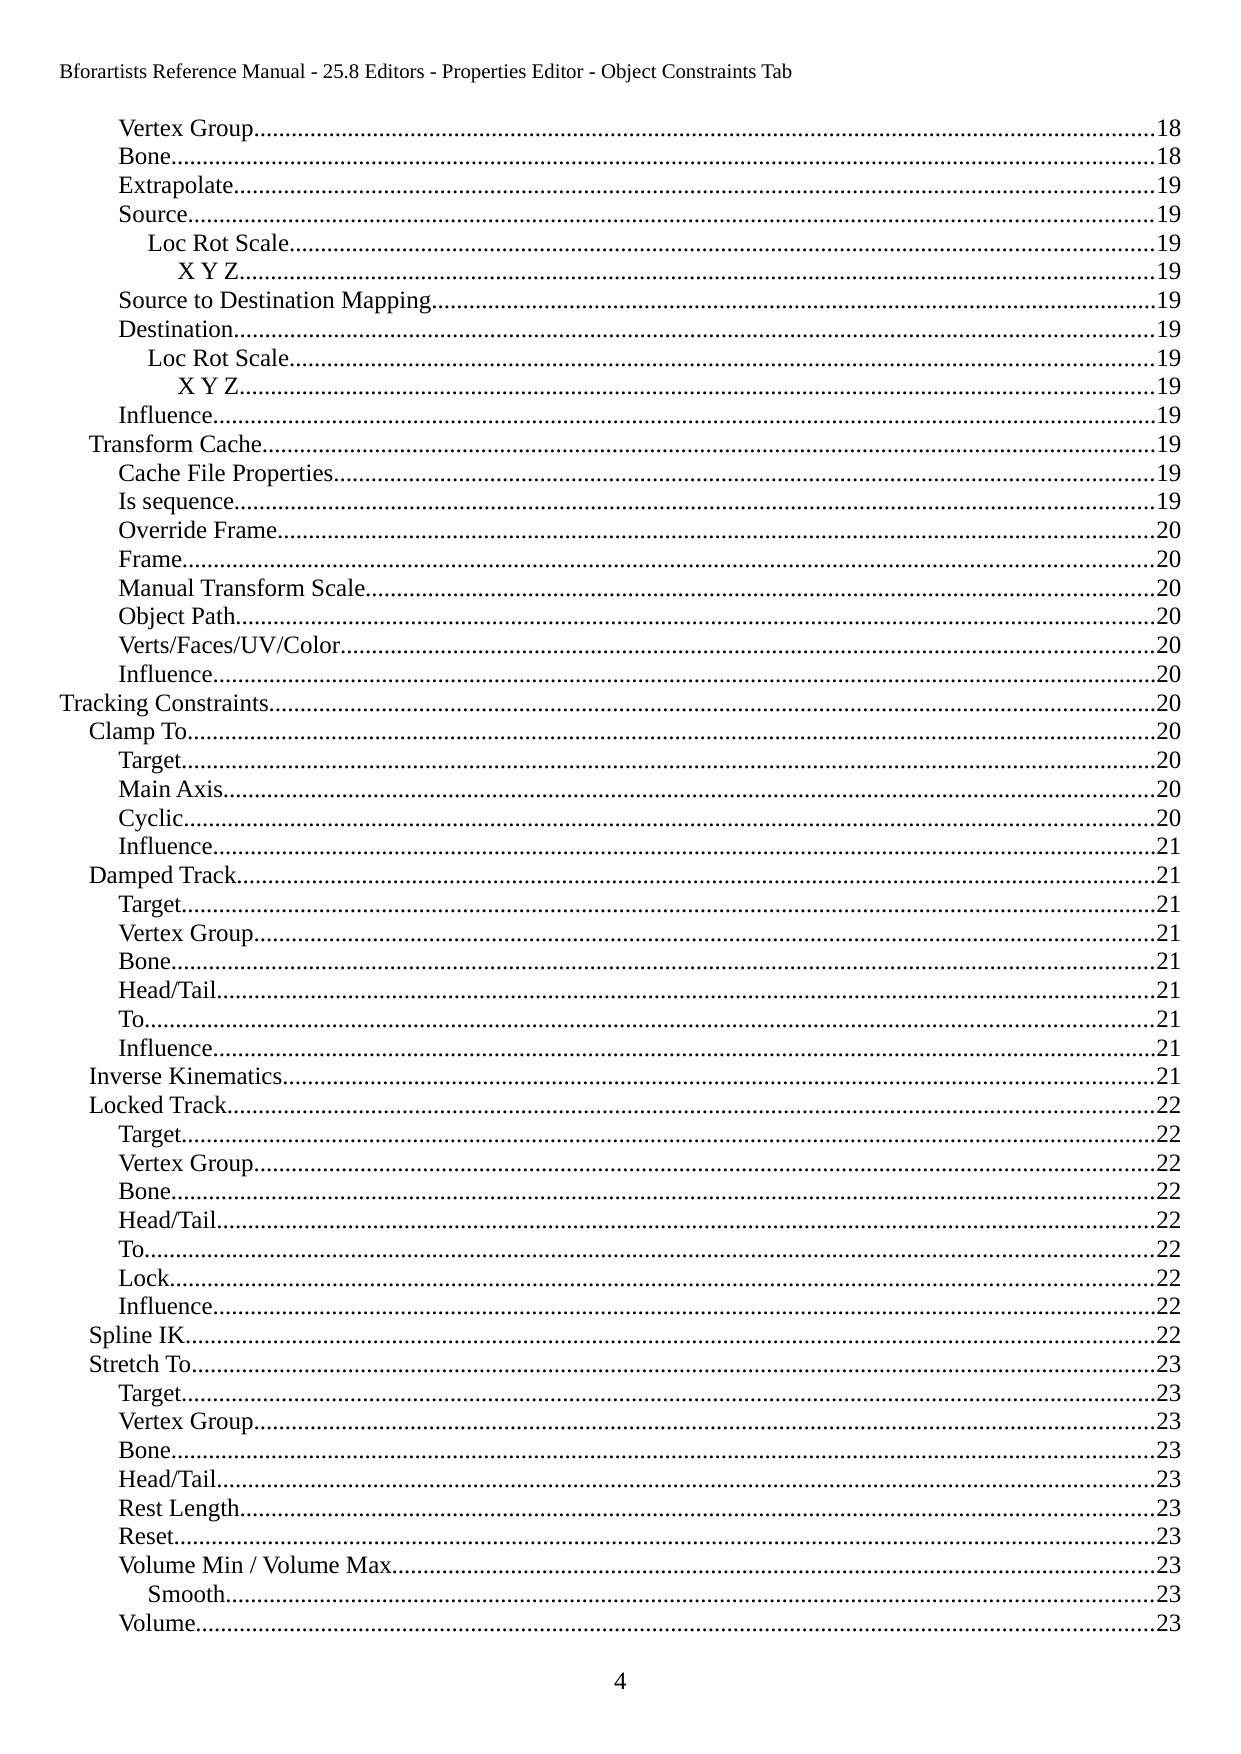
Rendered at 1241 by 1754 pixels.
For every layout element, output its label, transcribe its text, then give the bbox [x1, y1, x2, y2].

text Bone 21 [118, 946, 1181, 975]
text Influence 21 [118, 831, 1181, 860]
text Source 19 [118, 199, 1181, 228]
text Target 22 [118, 1119, 1181, 1148]
text Reset 23 [118, 1521, 1181, 1550]
text Is sequence 19 [118, 486, 1181, 515]
text Smooth 23 [147, 1579, 1181, 1608]
text Extrapolate 19 [118, 170, 1181, 199]
text Damped Track 21 [88, 860, 1181, 889]
text Loc Rot Scale 19 [147, 228, 1181, 256]
text Volume 23 [118, 1608, 1181, 1636]
text Cyclic 20 [118, 803, 1181, 831]
text Vertex Group 21 [118, 918, 1181, 946]
text Influence 21 [118, 1033, 1181, 1061]
text To 22 [118, 1234, 1181, 1263]
text X Y Z 19 [177, 371, 1181, 400]
text X Y Z 19 [177, 256, 1181, 285]
text Destination 19 [118, 314, 1181, 343]
text Tracking Constraints 20 [59, 688, 1181, 716]
text Transform Cache 19 [88, 429, 1181, 458]
text Stretch To 23 [88, 1349, 1181, 1378]
text To 21 [118, 1004, 1181, 1033]
text Source to Destination Mapping 19 [118, 285, 1181, 314]
text Head/Tail 21 [118, 975, 1181, 1004]
text Influence 22 [118, 1291, 1181, 1320]
text Bone 23 [118, 1435, 1181, 1464]
text Volume Min / Volume Max 23 [118, 1550, 1181, 1579]
text Vertex Group 23 [118, 1406, 1181, 1435]
text Override Frame 20 [118, 515, 1181, 544]
text Cache File Properties 19 [118, 458, 1181, 486]
text Rest Length 23 [118, 1493, 1181, 1521]
text Bone 22 [118, 1176, 1181, 1205]
text Manual Transform Scale 20 [118, 573, 1181, 601]
text Object Path 20 [118, 601, 1181, 630]
text Verts/Faces/UV/Color 20 [118, 630, 1181, 659]
text Target 20 [118, 745, 1181, 774]
text Target 23 [118, 1378, 1181, 1406]
text Spline IK 22 [88, 1320, 1181, 1349]
text Head/Tail 23 [118, 1464, 1181, 1493]
text Lock 22 [118, 1263, 1181, 1291]
text Bone 18 [118, 141, 1181, 170]
text Main Axis 20 [118, 774, 1181, 803]
text Clamp To 20 [88, 716, 1181, 745]
text Influence 19 [118, 400, 1181, 429]
text Inverse Kinematics 21 [88, 1061, 1181, 1090]
text Frame 20 [118, 544, 1181, 573]
text Influence 20 [118, 659, 1181, 688]
text Vertex Group 18 [118, 113, 1181, 141]
text Head/Tail 22 [118, 1205, 1181, 1234]
text Vertex Group 22 [118, 1148, 1181, 1176]
text Loc Rot Scale 19 [147, 343, 1181, 371]
text Locked Track 22 [88, 1090, 1181, 1119]
text Target 21 [118, 889, 1181, 918]
